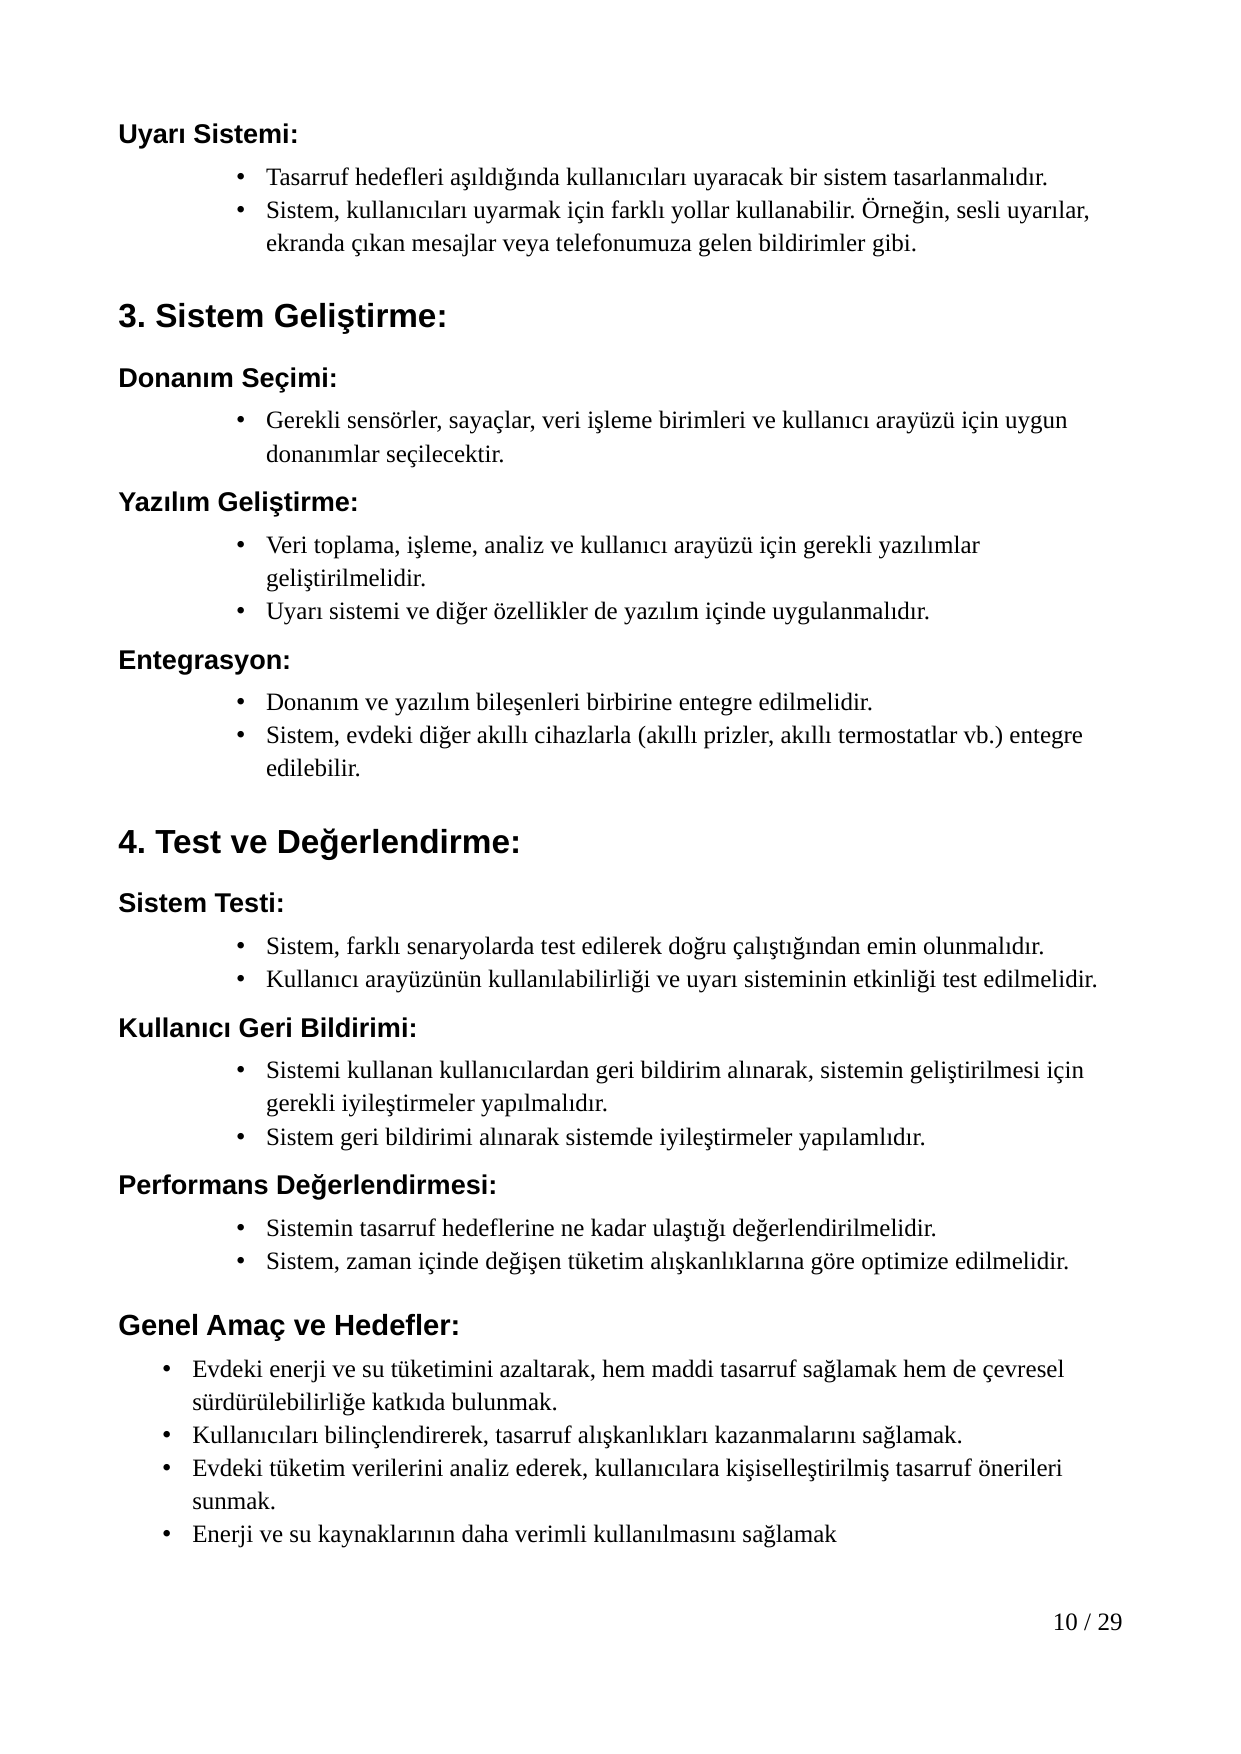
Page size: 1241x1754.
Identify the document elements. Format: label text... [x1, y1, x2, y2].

subtitle Yazılım Geliştirme: [118, 486, 1122, 517]
subtitle Kullanıcı Geri Bildirimi: [118, 1012, 1122, 1043]
list Veri toplama, işleme, analiz ve kullanıcı arayüzü için gerekli yazılımlar geliştirilmelidir. [236, 530, 1122, 592]
list Kullanıcıları bilinçlendirerek, tasarruf alışkanlıkları kazanmalarını sağlamak. [162, 1420, 1122, 1449]
subtitle 3. Sistem Geliştirme: [118, 296, 1122, 335]
list Sistemi kullanan kullanıcılardan geri bildirim alınarak, sistemin geliştirilmesi için gerekli iyileştirmeler yapılmalıdır. [236, 1056, 1122, 1117]
subtitle Entegrasyon: [118, 644, 1122, 675]
list Sistem, kullanıcıları uyarmak için farklı yollar kullanabilir. Örneğin, sesli uyarılar, ekranda çıkan mesajlar veya telefonumuza gelen bildirimler gibi. [236, 195, 1122, 257]
list Sistem, evdeki diğer akıllı cihazlarla (akıllı prizler, akıllı termostatlar vb.) entegre edilebilir. [236, 720, 1122, 782]
subtitle Donanım Seçimi: [118, 362, 1122, 393]
list Gerekli sensörler, sayaçlar, veri işleme birimleri ve kullanıcı arayüzü için uygun donanımlar seçilecektir. [236, 406, 1122, 467]
subtitle Performans Değerlendirmesi: [118, 1169, 1122, 1200]
subtitle Sistem Testi: [118, 887, 1122, 919]
list Donanım ve yazılım bileşenleri birbirine entegre edilmelidir. [236, 687, 1122, 716]
subtitle 4. Test ve Değerlendirme: [118, 822, 1122, 860]
list Tasarruf hedefleri aşıldığında kullanıcıları uyaracak bir sistem tasarlanmalıdır. [236, 162, 1122, 191]
list Sistem geri bildirimi alınarak sistemde iyileştirmeler yapılamlıdır. [236, 1122, 1122, 1150]
list Sistemin tasarruf hedeflerine ne kadar ulaştığı değerlendirilmelidir. [236, 1213, 1122, 1242]
list Enerji ve su kaynaklarının daha verimli kullanılmasını sağlamak [162, 1519, 1122, 1548]
subtitle Uyarı Sistemi: [118, 118, 1122, 149]
list Kullanıcı arayüzünün kullanılabilirliği ve uyarı sisteminin etkinliği test edilmelidir. [236, 964, 1122, 993]
subtitle Genel Amaç ve Hedefler: [118, 1308, 1122, 1342]
list Sistem, zaman içinde değişen tüketim alışkanlıklarına göre optimize edilmelidir. [236, 1246, 1122, 1275]
list Uyarı sistemi ve diğer özellikler de yazılım içinde uygulanmalıdır. [236, 596, 1122, 625]
list Evdeki tüketim verilerini analiz ederek, kullanıcılara kişiselleştirilmiş tasarruf önerileri sunmak. [162, 1453, 1122, 1515]
list Evdeki enerji ve su tüketimini azaltarak, hem maddi tasarruf sağlamak hem de çevresel sürdürülebilirliğe katkıda bulunmak. [162, 1354, 1122, 1416]
list Sistem, farklı senaryolarda test edilerek doğru çalıştığından emin olunmalıdır. [236, 931, 1122, 960]
